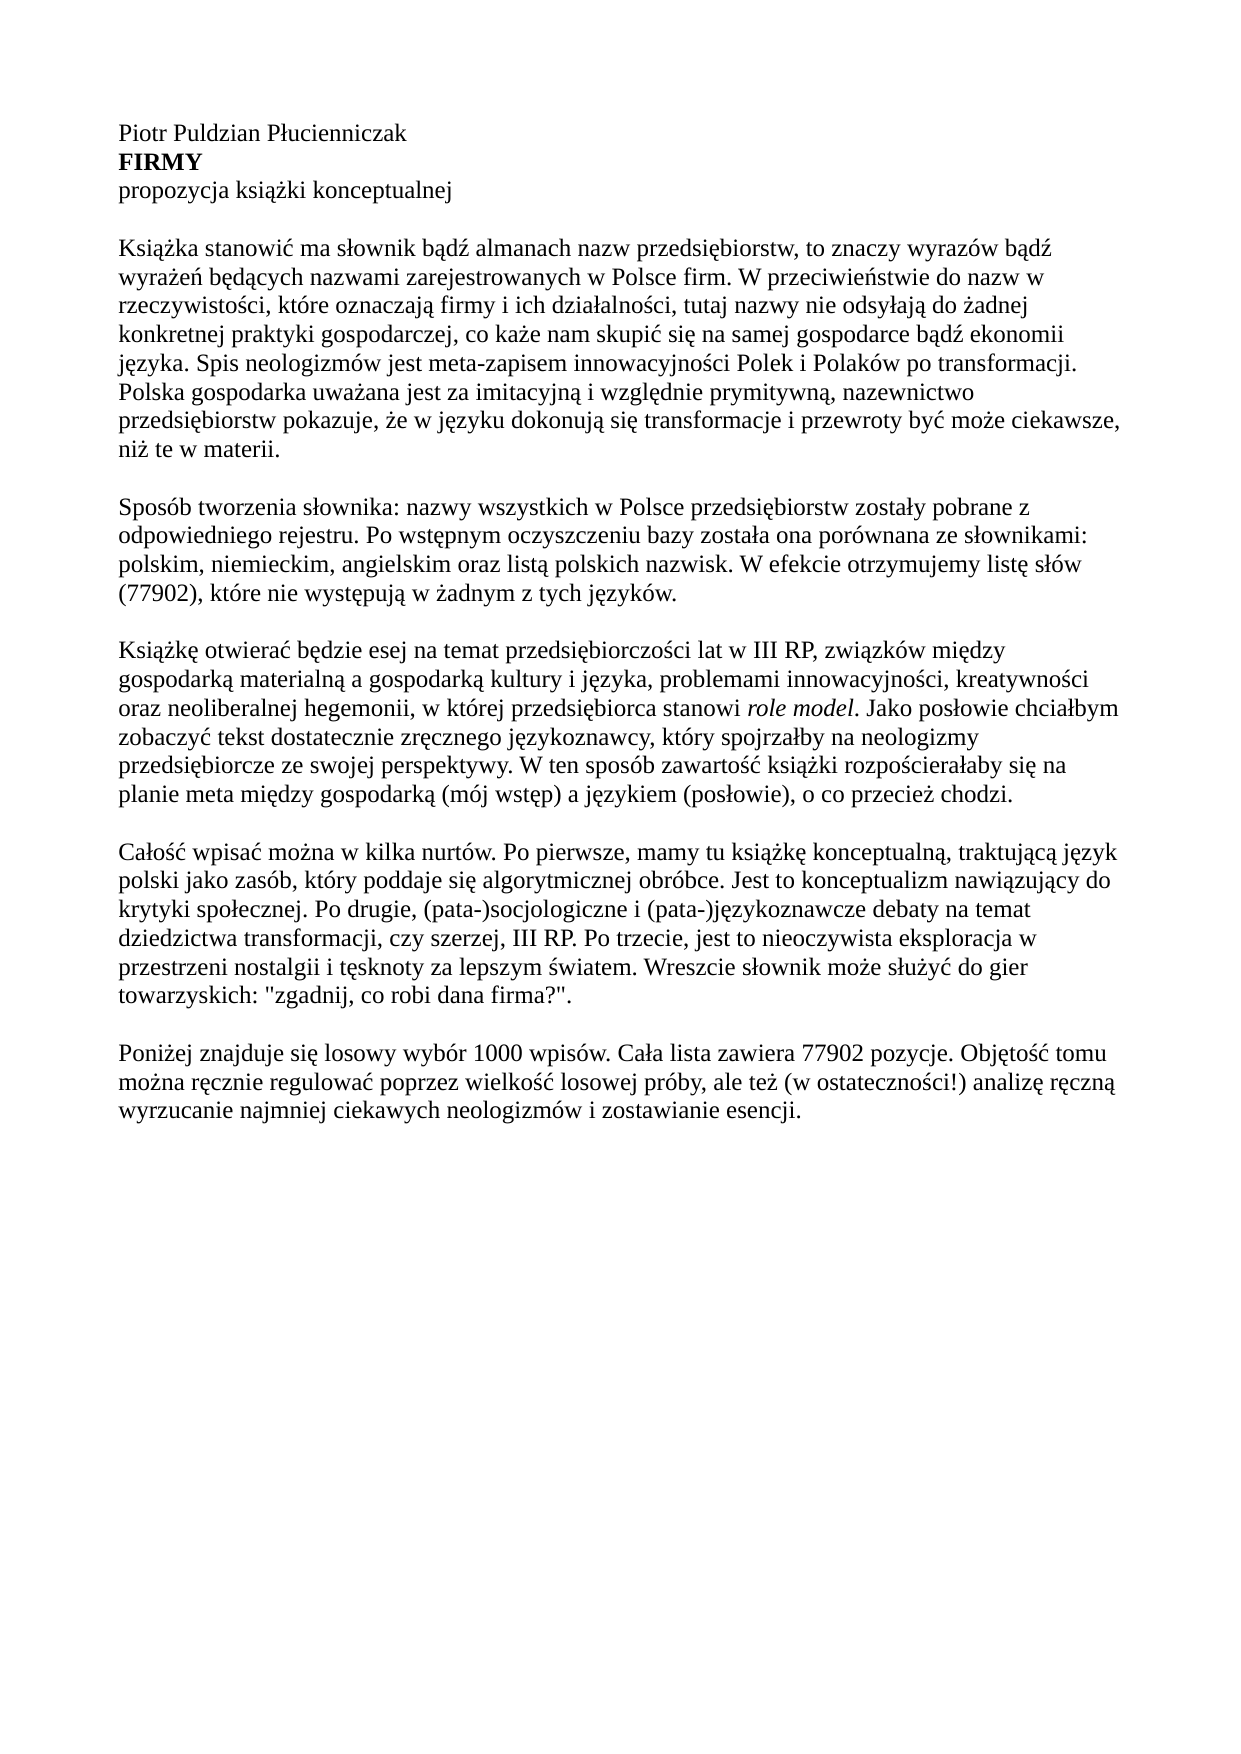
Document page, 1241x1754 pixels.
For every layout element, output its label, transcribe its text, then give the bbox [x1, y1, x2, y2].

text Piotr Puldzian Płucienniczak [118, 118, 1122, 147]
text FIRMY [118, 147, 1122, 176]
text propozycja książki konceptualnej [118, 176, 1122, 204]
text Całość wpisać można w kilka nurtów. Po pierwsze, mamy tu książkę konceptualną, traktującą język polski jako zasób, który poddaje się algorytmicznej obróbce. Jest to konceptualizm nawiązujący do krytyki społecznej. Po drugie, (pata-)socjologiczne i (pata-)językoznawcze debaty na temat dziedzictwa transformacji, czy szerzej, III RP. Po trzecie, jest to nieoczywista eksploracja w przestrzeni nostalgii i tęsknoty za lepszym światem. Wreszcie słownik może służyć do gier towarzyskich: "zgadnij, co robi dana firma?". [118, 837, 1122, 1009]
text Sposób tworzenia słownika: nazwy wszystkich w Polsce przedsiębiorstw zostały pobrane z odpowiedniego rejestru. Po wstępnym oczyszczeniu bazy została ona porównana ze słownikami: polskim, niemieckim, angielskim oraz listą polskich nazwisk. W efekcie otrzymujemy listę słów (77902), które nie występują w żadnym z tych języków. [118, 492, 1122, 607]
text Książkę otwierać będzie esej na temat przedsiębiorczości lat w III RP, związków między gospodarką materialną a gospodarką kultury i języka, problemami innowacyjności, kreatywności oraz neoliberalnej hegemonii, w której przedsiębiorca stanowi role model. Jako posłowie chciałbym zobaczyć tekst dostatecznie zręcznego językoznawcy, który spojrzałby na neologizmy przedsiębiorcze ze swojej perspektywy. W ten sposób zawartość książki rozpościerałaby się na planie meta między gospodarką (mój wstęp) a językiem (posłowie), o co przecież chodzi. [118, 636, 1122, 808]
text Poniżej znajduje się losowy wybór 1000 wpisów. Cała lista zawiera 77902 pozycje. Objętość tomu można ręcznie regulować poprzez wielkość losowej próby, ale też (w ostateczności!) analizę ręczną wyrzucanie najmniej ciekawych neologizmów i zostawianie esencji. [118, 1038, 1122, 1124]
text Książka stanowić ma słownik bądź almanach nazw przedsiębiorstw, to znaczy wyrazów bądź wyrażeń będących nazwami zarejestrowanych w Polsce firm. W przeciwieństwie do nazw w rzeczywistości, które oznaczają firmy i ich działalności, tutaj nazwy nie odsyłają do żadnej konkretnej praktyki gospodarczej, co każe nam skupić się na samej gospodarce bądź ekonomii języka. Spis neologizmów jest meta-zapisem innowacyjności Polek i Polaków po transformacji. Polska gospodarka uważana jest za imitacyjną i względnie prymitywną, nazewnictwo przedsiębiorstw pokazuje, że w języku dokonują się transformacje i przewroty być może ciekawsze, niż te w materii. [118, 233, 1122, 463]
